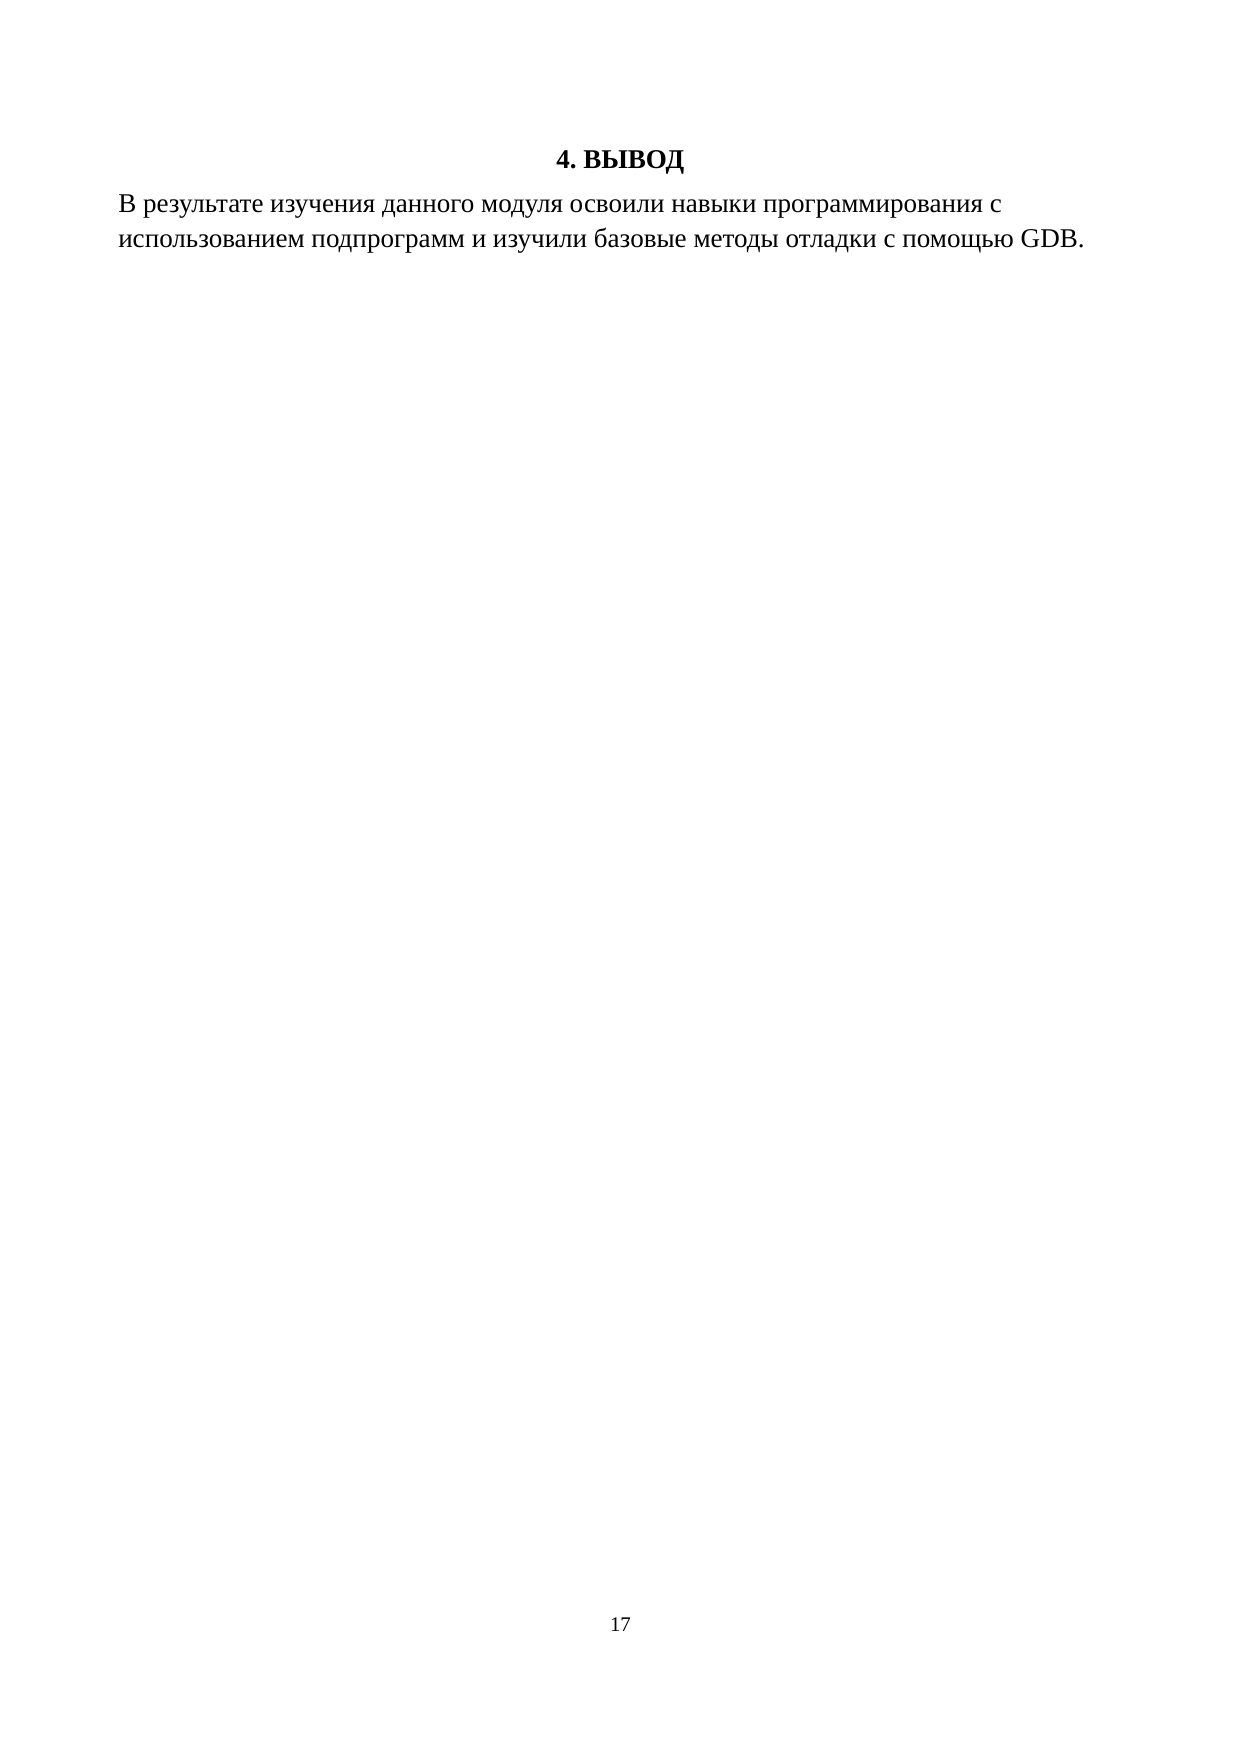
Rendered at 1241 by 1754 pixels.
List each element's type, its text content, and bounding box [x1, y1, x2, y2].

subtitle 4. ВЫВОД [118, 143, 1122, 174]
text В результате изучения данного модуля освоили навыки программирования с использованием подпрограмм и изучили базовые методы отладки с помощью GDB. [118, 187, 1122, 254]
